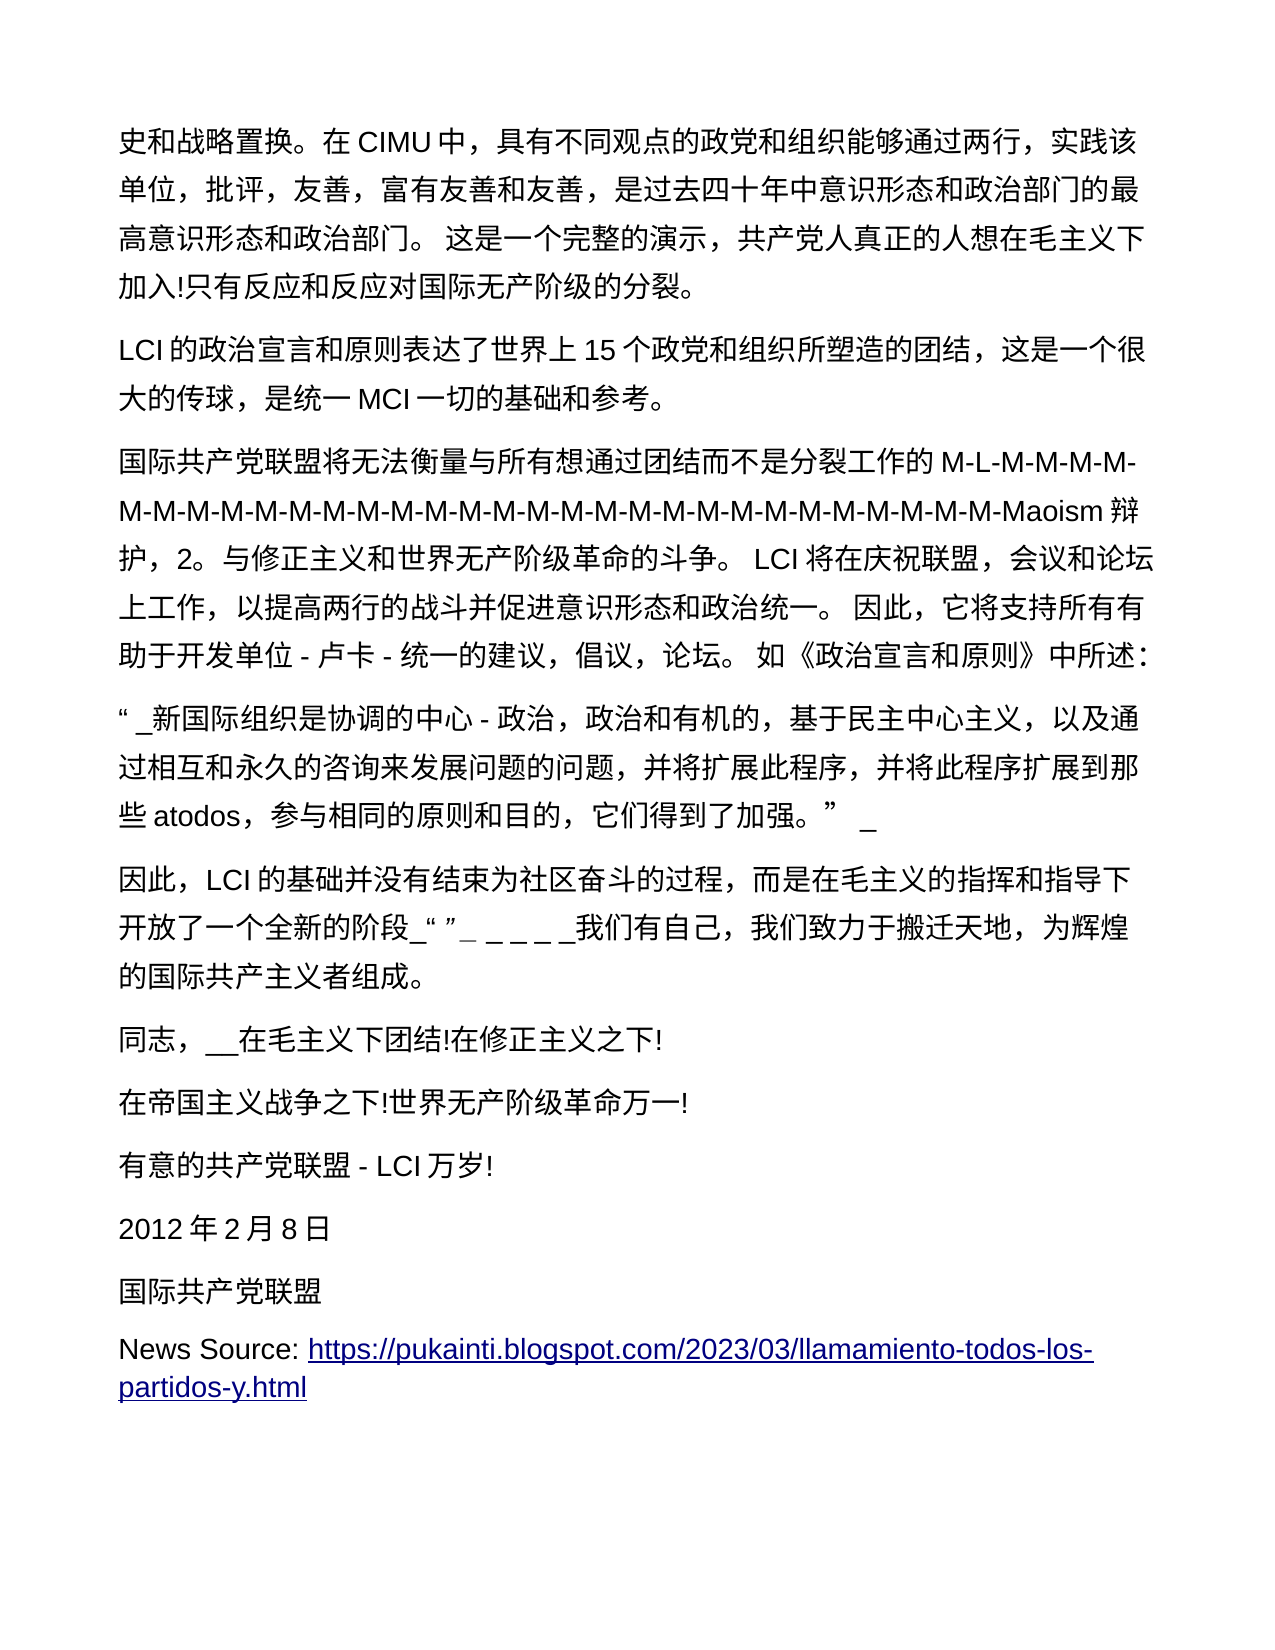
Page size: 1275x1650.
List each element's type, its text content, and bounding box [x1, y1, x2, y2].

text LCI的政治宣言和原则表达了世界上15个政党和组织所塑造的团结，这是一个很大的传球，是统一MCI一切的基础和参考。 [118, 327, 1157, 418]
text 因此，LCI的基础并没有结束为社区奋斗的过程，而是在毛主义的指挥和指导下开放了一个全新的阶段_“ ” _ _ _ _ _我们有自己，我们致力于搬迁天地，为辉煌的国际共产主义者组成。 [118, 856, 1157, 995]
text “ _新国际组织是协调的中心 - 政治，政治和有机的，基于民主中心主义，以及通过相互和永久的咨询来发展问题的问题，并将扩展此程序，并将此程序扩展到那些atodos，参与相同的原则和目的，它们得到了加强。” _ [118, 696, 1157, 835]
text 史和战略置换。在CIMU中，具有不同观点的政党和组织能够通过两行，实践该单位，批评，友善，富有友善和友善，是过去四十年中意识形态和政治部门的最高意识形态和政治部门。 这是一个完整的演示，共产党人真正的人想在毛主义下加入!只有反应和反应对国际无产阶级的分裂。 [118, 118, 1157, 306]
text 国际共产党联盟将无法衡量与所有想通过团结而不是分裂工作的M-L-M-M-M-M-M-M-M-M-M-M-M-M-M-M-M-M-M-M-M-M-M-M-M-M-M-M-M-M-M-M-Maoism辩护，2。与修正主义和世界无产阶级革命的斗争。 LCI将在庆祝联盟，会议和论坛上工作，以提高两行的战斗并促进意识形态和政治统一。 因此，它将支持所有有助于开发单位 - 卢卡 - 统一的建议，倡议，论坛。 如《政治宣言和原则》中所述： [118, 438, 1157, 675]
text 国际共产党联盟 [118, 1269, 1157, 1311]
text 有意的共产党联盟 - LCI万岁! [118, 1142, 1157, 1185]
text News Source: https://pukainti.blogspot.com/2023/03/llamamiento-todos-los-partidos-y.html [118, 1332, 1157, 1404]
text 在帝国主义战争之下!世界无产阶级革命万一! [118, 1079, 1157, 1122]
text 同志，__在毛主义下团结!在修正主义之下! [118, 1016, 1157, 1058]
text 2012年2月8日 [118, 1206, 1157, 1248]
